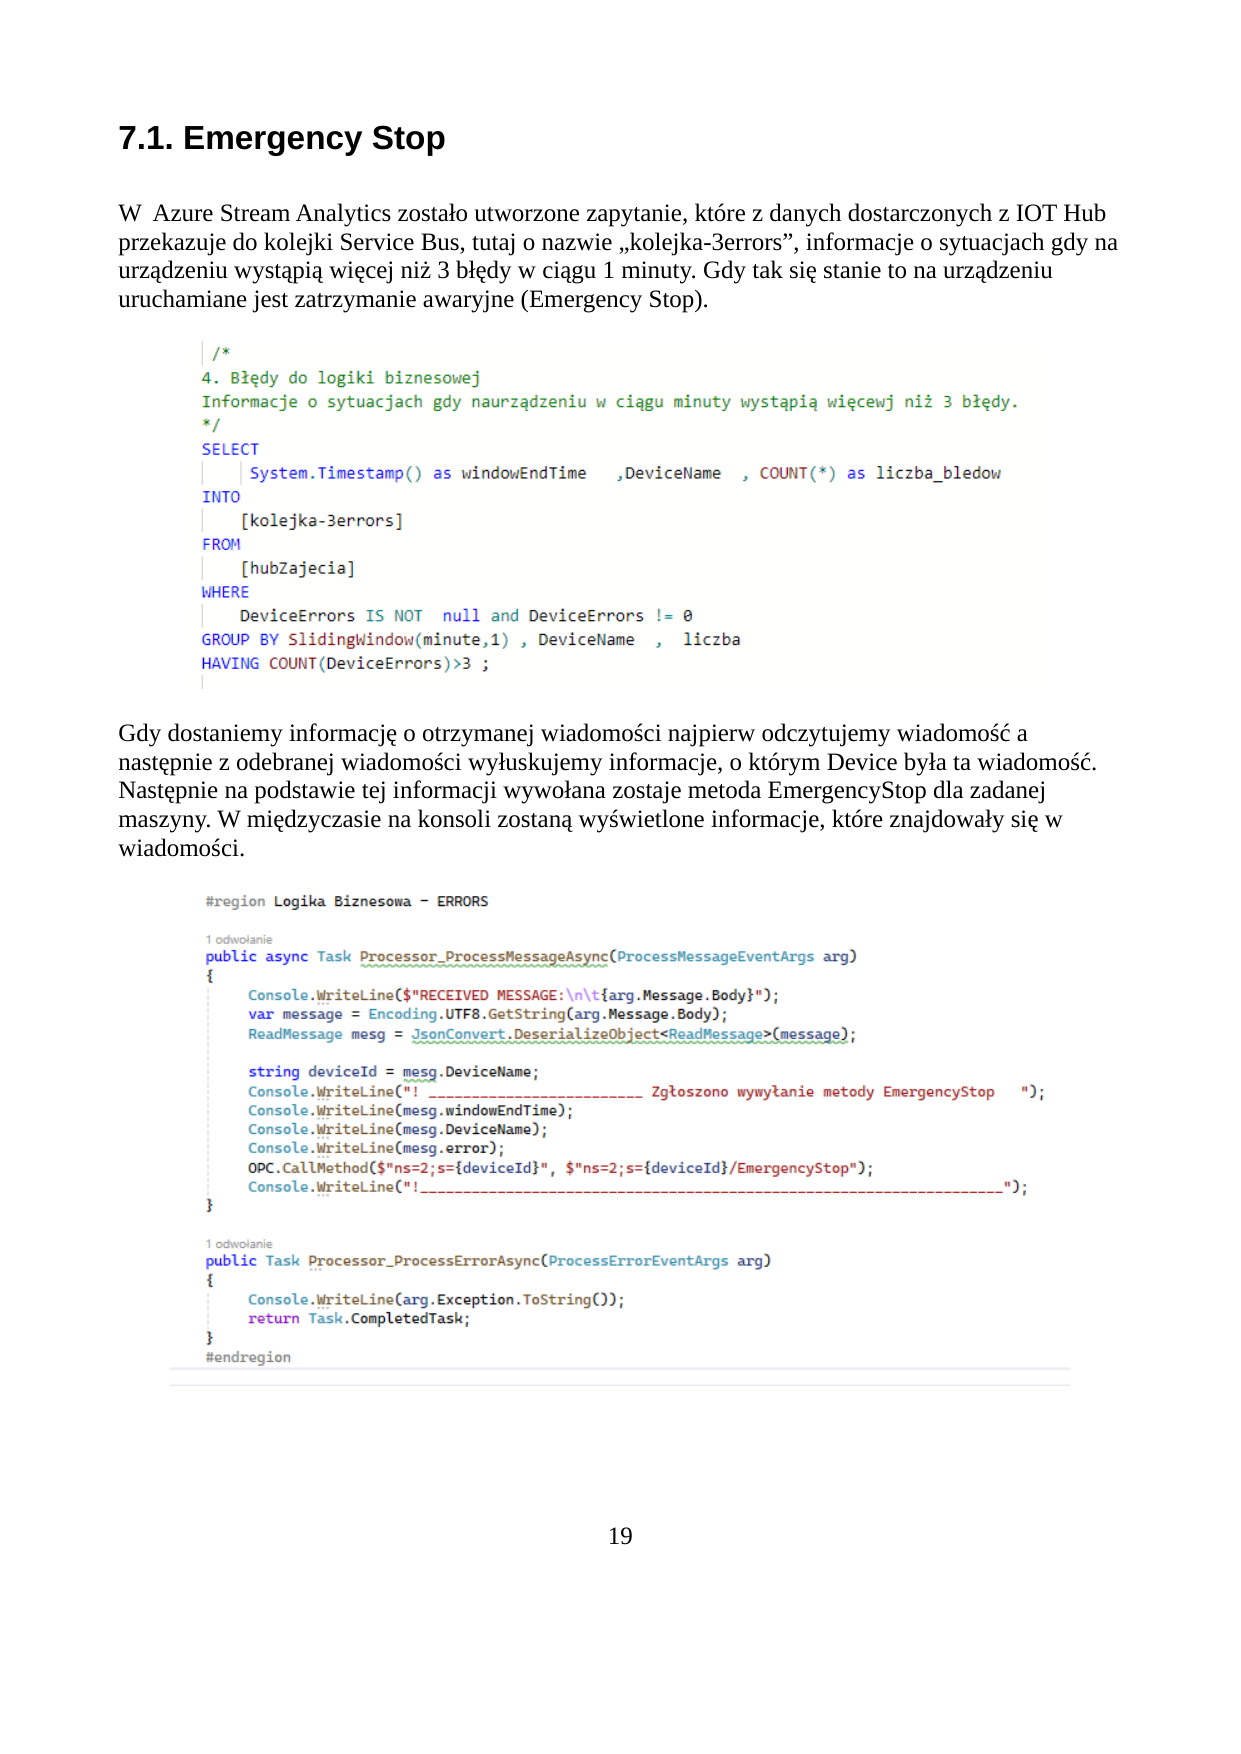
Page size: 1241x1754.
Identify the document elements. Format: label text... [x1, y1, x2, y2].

picture [170, 890, 1071, 1386]
text W Azure Stream Analytics zostało utworzone zapytanie, które z danych dostarczonych z IOT Hub przekazuje do kolejki Service Bus, tutaj o nazwie „kolejka-3errors”, informacje o sytuacjach gdy na urządzeniu wystąpią więcej niż 3 błędy w ciągu 1 minuty. Gdy tak się stanie to na urządzeniu uruchamiane jest zatrzymanie awaryjne (Emergency Stop). [118, 198, 1122, 313]
subtitle 7.1. Emergency Stop [118, 118, 1122, 157]
text Gdy dostaniemy informację o otrzymanej wiadomości najpierw odczytujemy wiadomość a następnie z odebranej wiadomości wyłuskujemy informacje, o którym Device była ta wiadomość. Następnie na podstawie tej informacji wywołana zostaje metoda EmergencyStop dla zadanej maszyny. W międzyczasie na konsoli zostaną wyświetlone informacje, które znajdowały się w wiadomości. [118, 718, 1122, 862]
picture [188, 341, 1052, 689]
